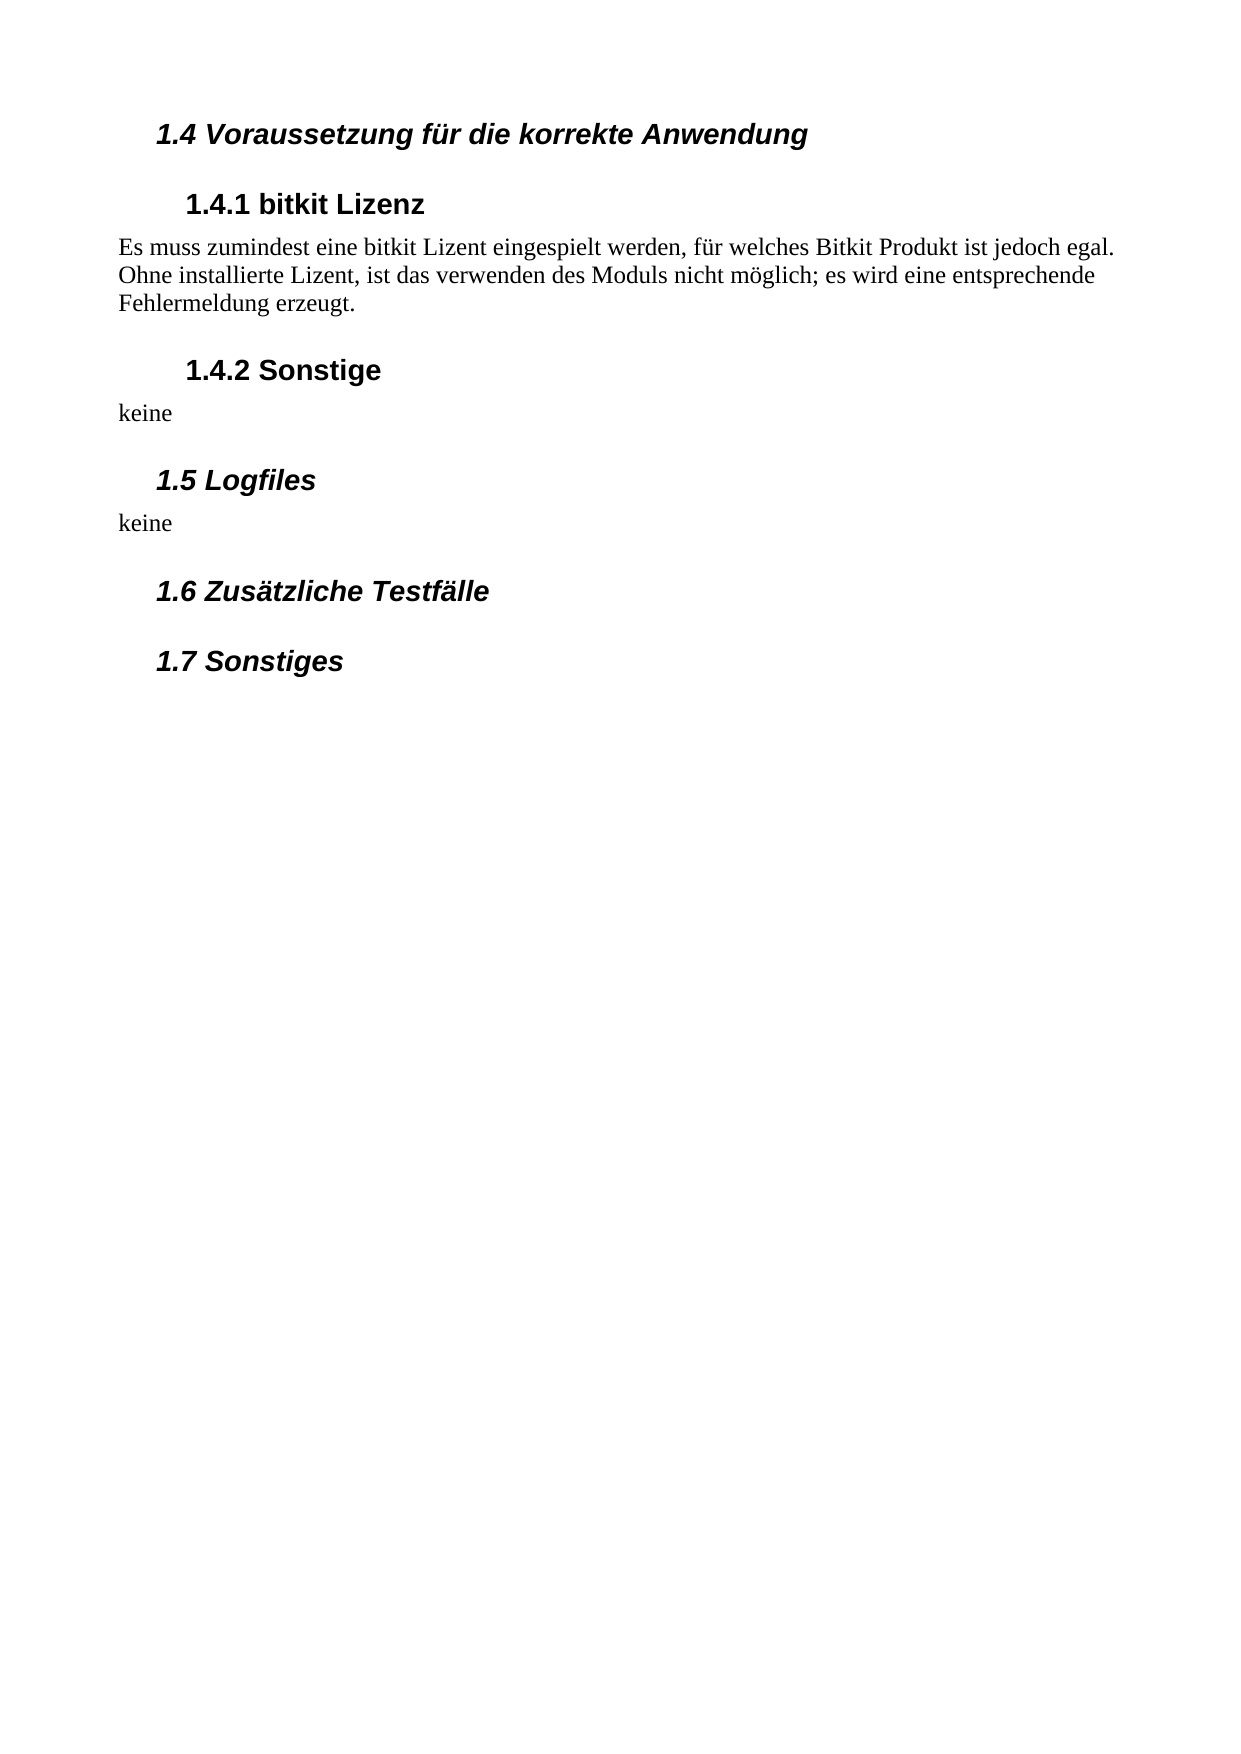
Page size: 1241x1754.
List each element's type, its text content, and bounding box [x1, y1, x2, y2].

subtitle Voraussetzung für die korrekte Anwendung [148, 118, 1122, 151]
text Es muss zumindest eine bitkit Lizent eingespielt werden, für welches Bitkit Produkt ist jedoch egal. Ohne installierte Lizent, ist das verwenden des Moduls nicht möglich; es wird eine entsprechende Fehlermeldung erzeugt. [118, 233, 1122, 316]
subtitle Sonstige [177, 354, 1122, 387]
subtitle Zusätzliche Testfälle [148, 574, 1122, 607]
text keine [118, 509, 1122, 537]
subtitle Sonstiges [148, 645, 1122, 677]
subtitle Logfiles [148, 464, 1122, 497]
subtitle bitkit Lizenz [177, 188, 1122, 221]
text keine [118, 399, 1122, 427]
